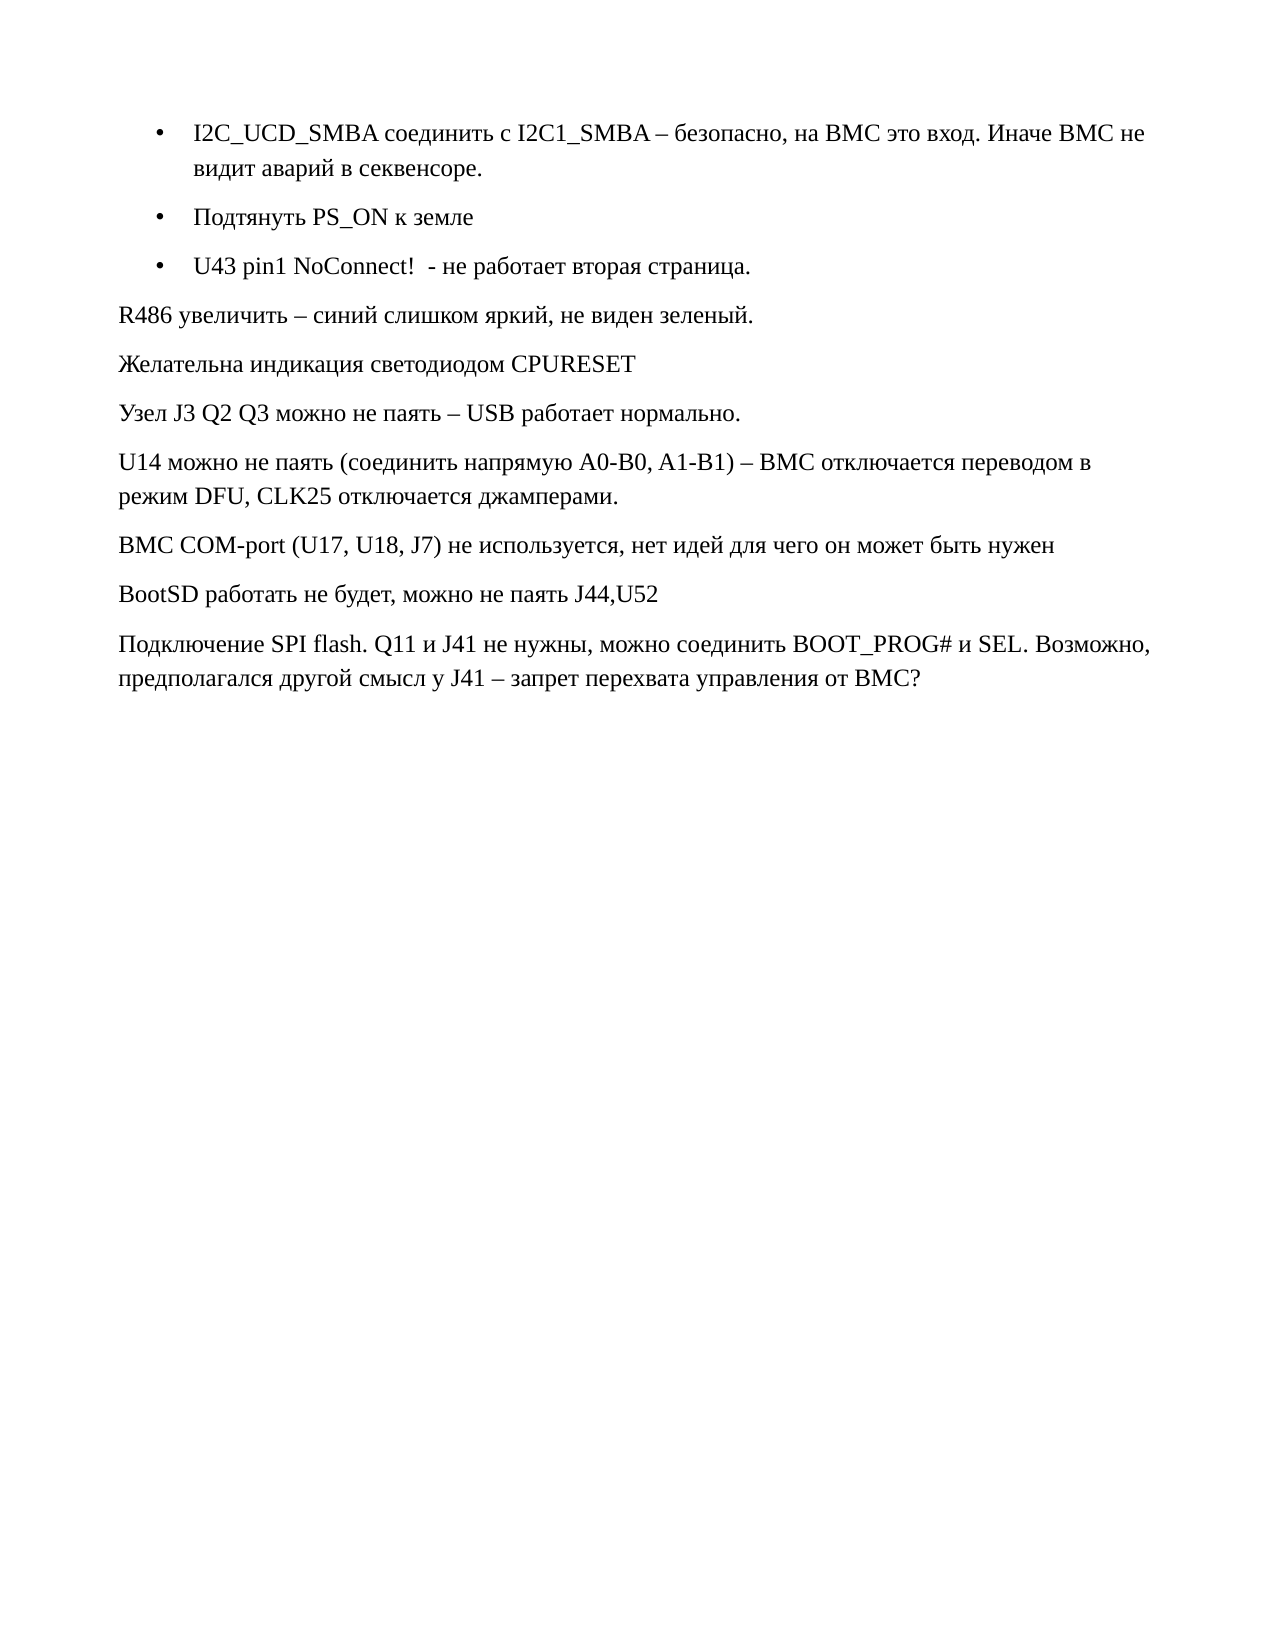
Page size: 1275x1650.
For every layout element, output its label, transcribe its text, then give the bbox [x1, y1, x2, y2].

text BootSD работать не будет, можно не паять J44,U52 [118, 579, 1157, 608]
list Подтянуть PS_ON к земле [156, 202, 1157, 230]
text BMC COM-port (U17, U18, J7) не используется, нет идей для чего он может быть нужен [118, 531, 1157, 559]
list U43 pin1 NoConnect! - не работает вторая страница. [156, 251, 1157, 279]
text Подключение SPI flash. Q11 и J41 не нужны, можно соединить BOOT_PROG# и SEL. Возможно, предполагался другой смысл у J41 – запрет перехвата управления от BMC? [118, 629, 1157, 692]
text R486 увеличить – синий слишком яркий, не виден зеленый. [118, 300, 1157, 328]
text Узел J3 Q2 Q3 можно не паять – USB работает нормально. [118, 398, 1157, 427]
text U14 можно не паять (соединить напрямую A0-B0, A1-B1) – BMC отключается переводом в режим DFU, CLK25 отключается джамперами. [118, 447, 1157, 510]
text Желательна индикация светодиодом CPURESET [118, 349, 1157, 378]
list I2C_UCD_SMBA соединить с I2C1_SMBA – безопасно, на BMC это вход. Иначе BMC не видит аварий в секвенсоре. [156, 118, 1157, 181]
